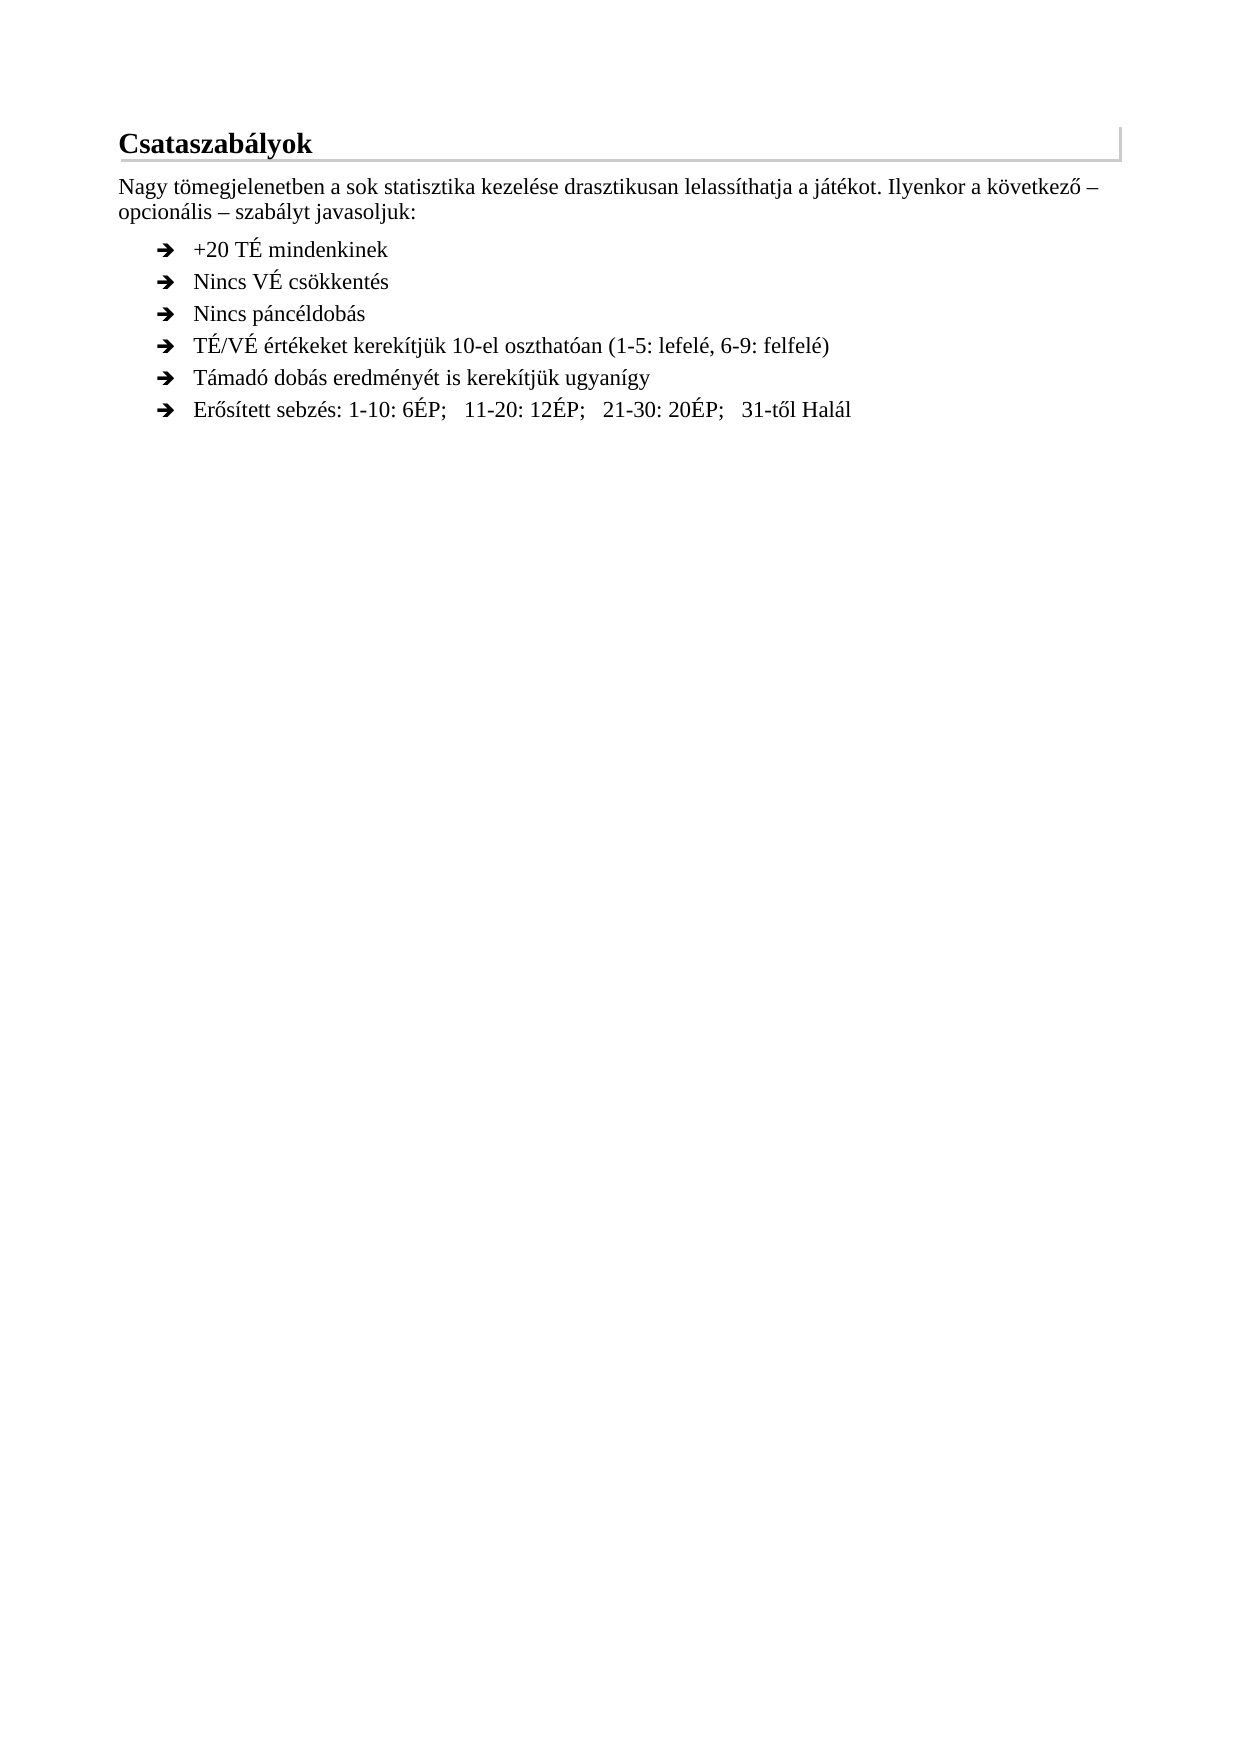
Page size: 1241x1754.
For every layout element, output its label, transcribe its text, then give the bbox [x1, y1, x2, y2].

list Erősített sebzés: 1-10: 6ÉP; 11-20: 12ÉP; 21-30: 20ÉP; 31-től Halál [156, 397, 1122, 422]
list Nincs VÉ csökkentés [156, 269, 1122, 294]
subtitle Csataszabályok [118, 127, 1119, 159]
list Nincs páncéldobás [156, 301, 1122, 326]
list Támadó dobás eredményét is kerekítjük ugyanígy [156, 365, 1122, 390]
list TÉ/VÉ értékeket kerekítjük 10-el oszthatóan (1-5: lefelé, 6-9: felfelé) [156, 333, 1122, 358]
list +20 TÉ mindenkinek [156, 237, 1122, 263]
text Nagy tömegjelenetben a sok statisztika kezelése drasztikusan lelassíthatja a játékot. Ilyenkor a következő – opcionális – szabályt javasoljuk: [118, 174, 1122, 225]
